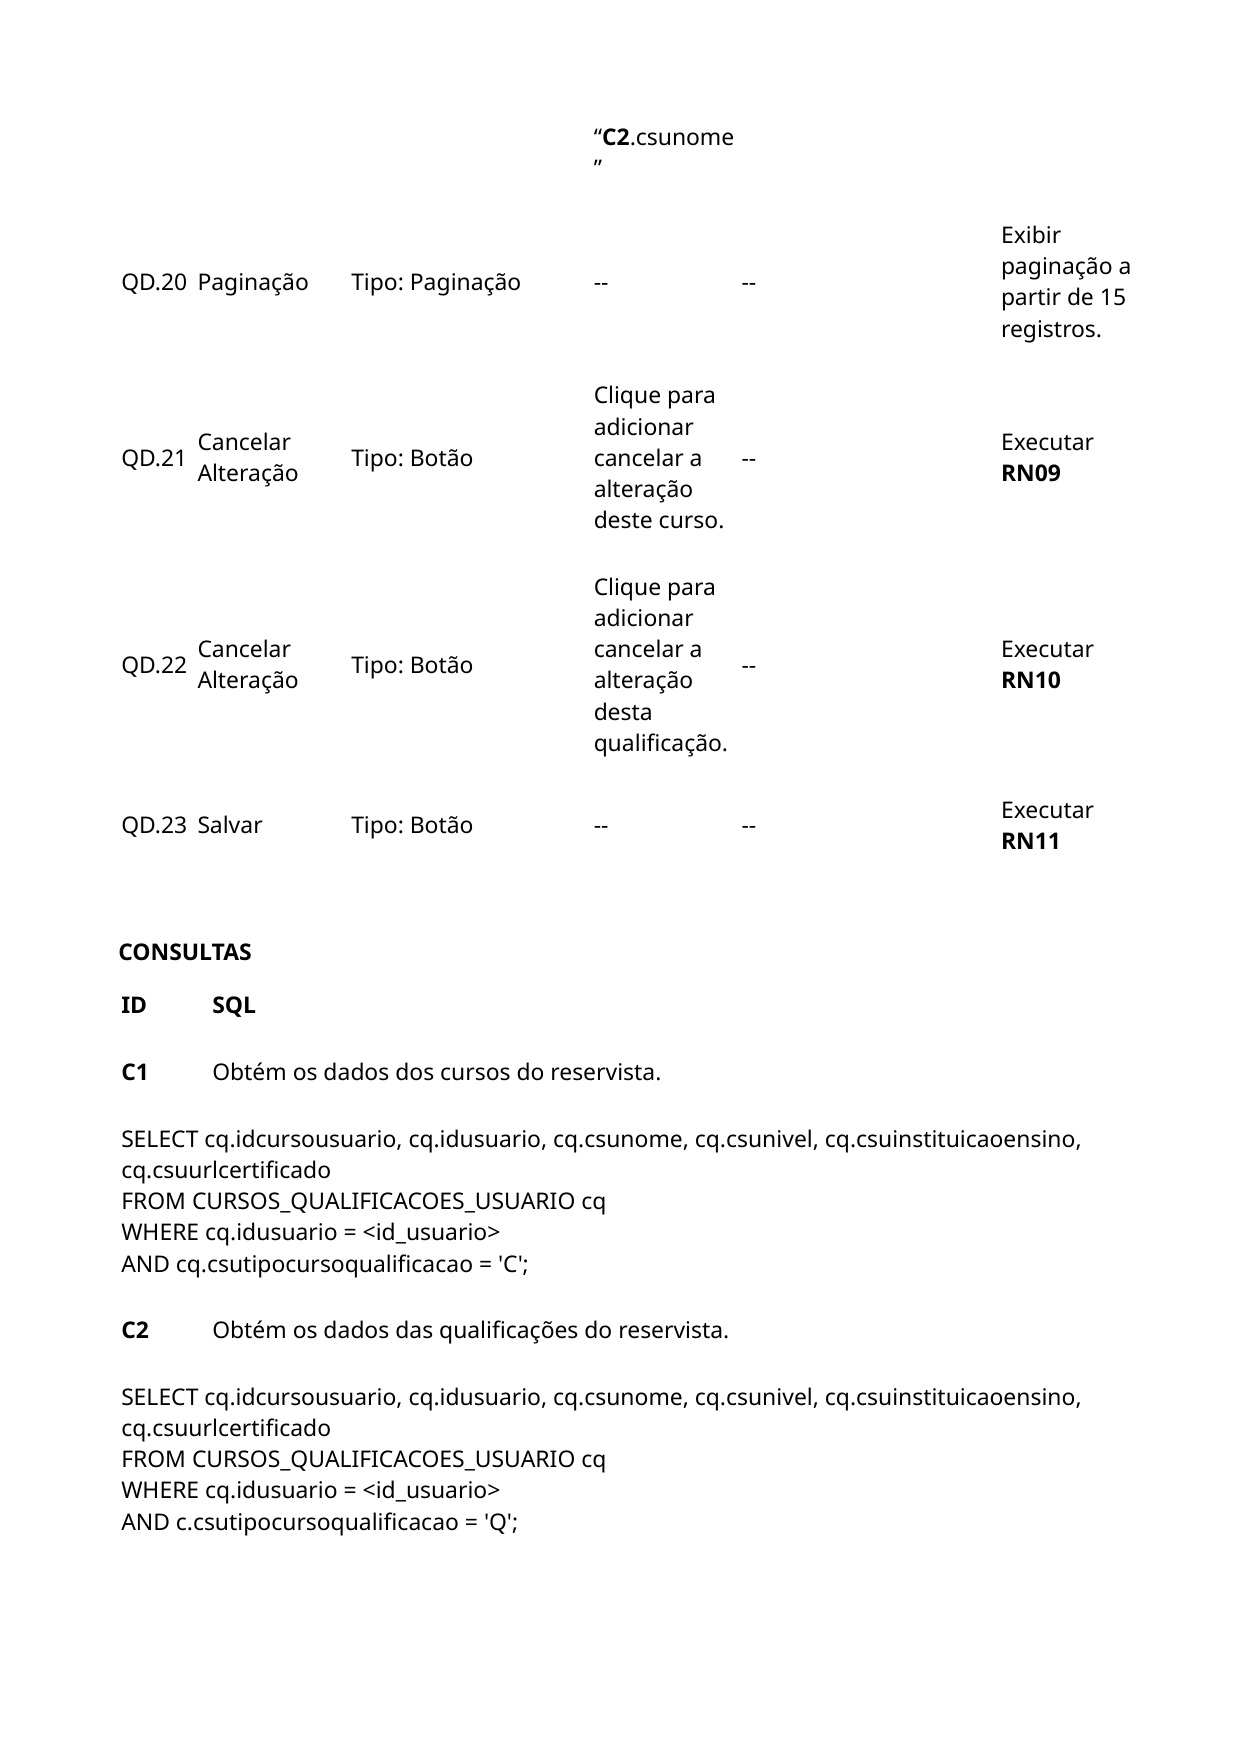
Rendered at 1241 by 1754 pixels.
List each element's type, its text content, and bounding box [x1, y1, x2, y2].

table_cell SELECT cq.idcursousuario, cq.idusuario, cq.csunome, cq.csunivel, cq.csuinstituicaoensino, cq.csuurlcertificado FROM CURSOS_QUALIFICACOES_USUARIO cq WHERE cq.idusuario = <id_usuario> AND cq.csutipocursoqualificacao = 'C'; [118, 1120, 1122, 1311]
table_cell Tipo: Botão [348, 376, 591, 568]
table_header ID [118, 987, 209, 1053]
table_cell QD.22 [118, 568, 194, 791]
table_cell QD.20 [118, 216, 194, 376]
table_cell Clique para adicionar cancelar a alteração deste curso. [591, 376, 738, 568]
table_cell -- [739, 791, 998, 888]
table_cell Executar RN10 [998, 568, 1152, 791]
table_cell Paginação [194, 216, 348, 376]
table_cell “C2.csunome” [591, 118, 738, 216]
table_cell Executar RN11 [998, 791, 1152, 888]
table_cell -- [739, 118, 998, 216]
table_cell Executar RN09 [998, 376, 1152, 568]
table_cell [998, 118, 1152, 216]
table_cell -- [739, 216, 998, 376]
table_cell [118, 118, 194, 216]
table_cell Obtém os dados das qualificações do reservista. [209, 1311, 1122, 1378]
table_cell Cancelar Alteração [194, 376, 348, 568]
table_cell C1 [118, 1053, 209, 1120]
table_cell C2 [118, 1311, 209, 1378]
table_cell QD.21 [118, 376, 194, 568]
table_cell -- [591, 791, 738, 888]
table_cell Tipo: Paginação [348, 216, 591, 376]
table_cell Cancelar Alteração [194, 568, 348, 791]
table_cell Salvar [194, 791, 348, 888]
table_cell Tipo: Botão [348, 568, 591, 791]
table_cell Obtém os dados dos cursos do reservista. [209, 1053, 1122, 1120]
table_cell Tipo: Botão [348, 791, 591, 888]
table_header SQL [209, 987, 1122, 1053]
table_cell SELECT cq.idcursousuario, cq.idusuario, cq.csunome, cq.csunivel, cq.csuinstituicaoensino, cq.csuurlcertificado FROM CURSOS_QUALIFICACOES_USUARIO cq WHERE cq.idusuario = <id_usuario> AND c.csutipocursoqualificacao = 'Q'; [118, 1378, 1122, 1569]
table_cell QD.23 [118, 791, 194, 888]
text CONSULTAS [118, 936, 1122, 967]
table_cell [348, 118, 591, 216]
table_cell Clique para adicionar cancelar a alteração desta qualificação. [591, 568, 738, 791]
table_cell Exibir paginação a partir de 15 registros. [998, 216, 1152, 376]
table_cell -- [591, 216, 738, 376]
table_cell -- [739, 376, 998, 568]
table_cell -- [739, 568, 998, 791]
table_cell [194, 118, 348, 216]
